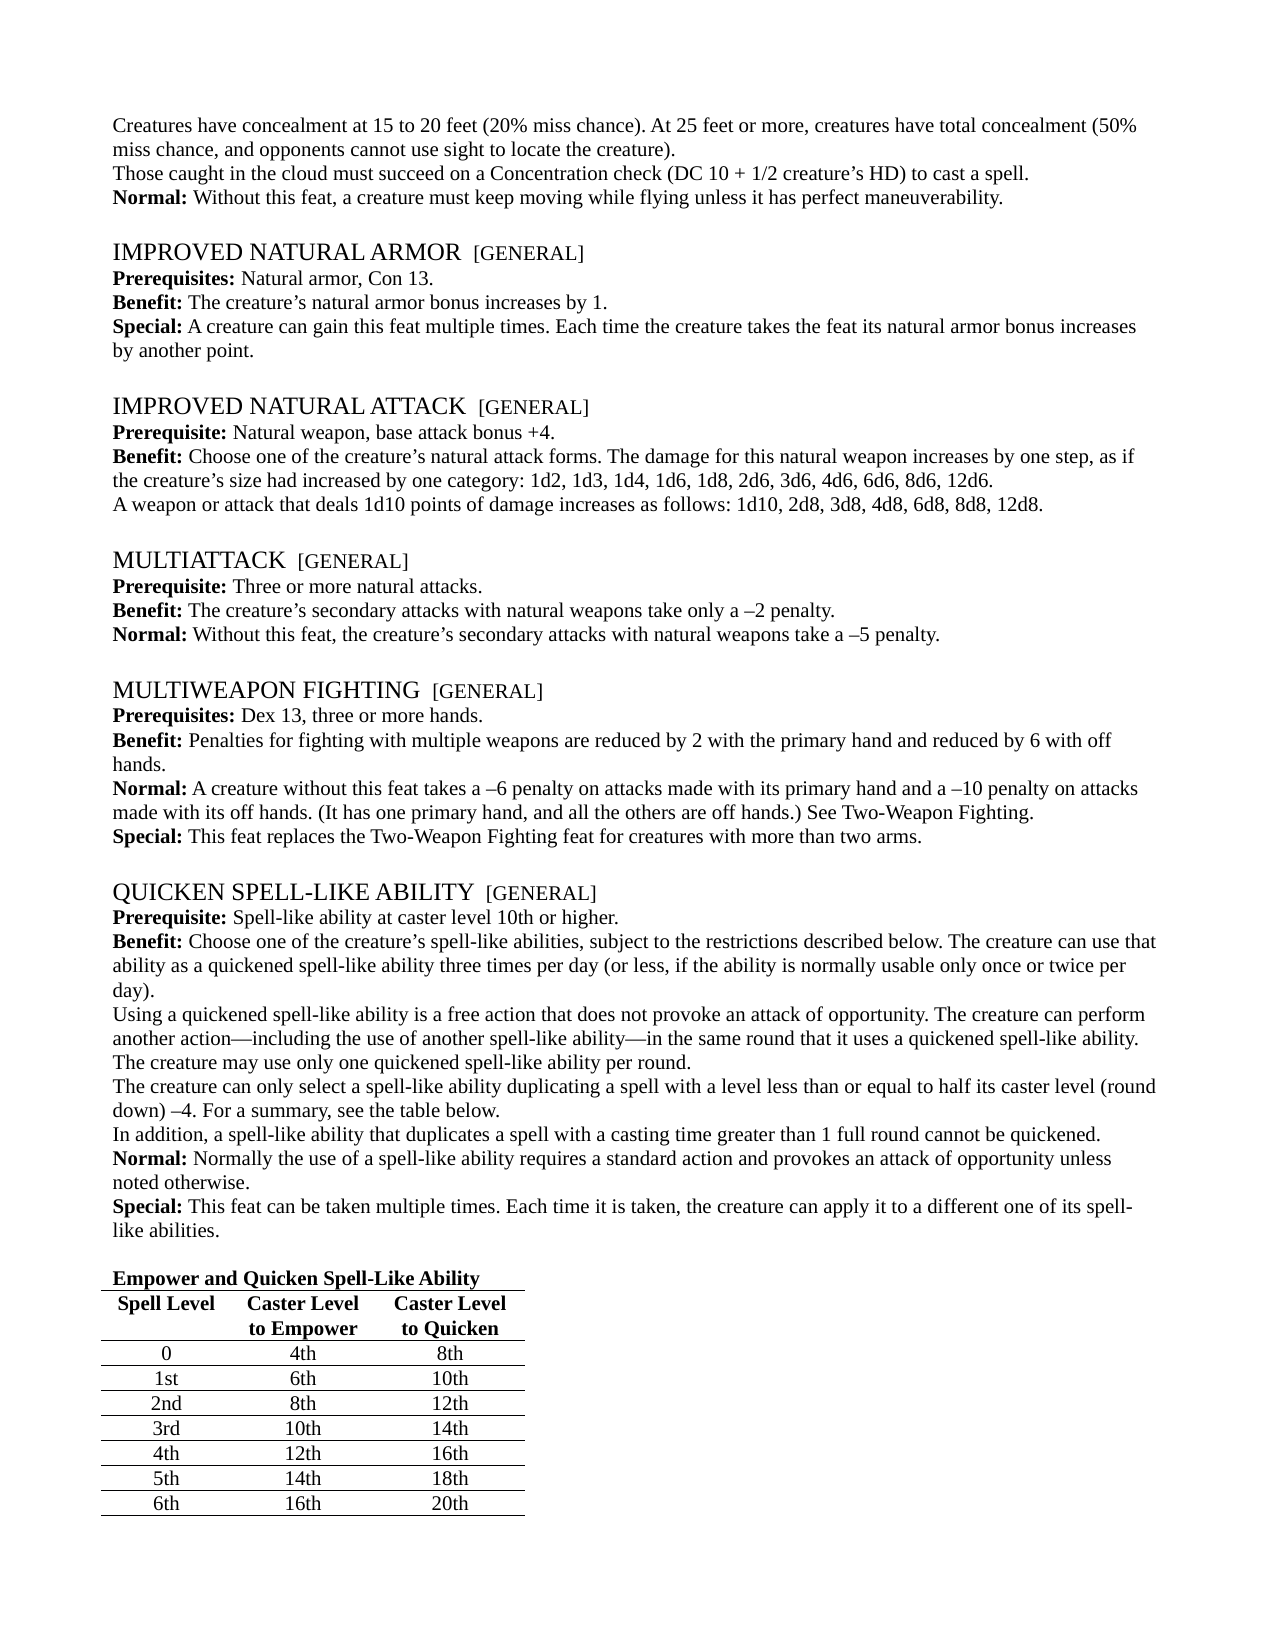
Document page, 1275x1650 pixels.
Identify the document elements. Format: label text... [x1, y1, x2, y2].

table_cell Caster Level to Empower [231, 1291, 375, 1339]
table_cell 16th [375, 1441, 525, 1465]
table_cell 10th [375, 1366, 525, 1390]
text Special: This feat replaces the Two-Weapon Fighting feat for creatures with more than two arms. [112, 824, 1162, 848]
text MULTIWEAPON FIGHTING [GENERAL] [112, 675, 1162, 703]
table_cell 3rd [101, 1416, 231, 1440]
table_cell 6th [101, 1491, 231, 1515]
text IMPROVED NATURAL ARMOR [GENERAL] [112, 237, 1162, 266]
text Those caught in the cloud must succeed on a Concentration check (DC 10 + 1/2 creature’s HD) to cast a spell. [112, 161, 1162, 185]
table_header Empower and Quicken Spell-Like Ability [101, 1266, 525, 1290]
text Benefit: Choose one of the creature’s natural attack forms. The damage for this natural weapon increases by one step, as if the creature’s size had increased by one category: 1d2, 1d3, 1d4, 1d6, 1d8, 2d6, 3d6, 4d6, 6d6, 8d6, 12d6. [112, 444, 1162, 492]
table_cell 12th [231, 1441, 375, 1465]
table_cell Spell Level [101, 1291, 231, 1339]
table_cell 1st [101, 1366, 231, 1390]
text MULTIATTACK [GENERAL] [112, 545, 1162, 574]
table_cell 14th [231, 1466, 375, 1490]
table_cell 2nd [101, 1391, 231, 1415]
text Normal: Without this feat, the creature’s secondary attacks with natural weapons take a –5 penalty. [112, 622, 1162, 646]
text Special: A creature can gain this feat multiple times. Each time the creature takes the feat its natural armor bonus increases by another point. [112, 314, 1162, 362]
text Prerequisite: Natural weapon, base attack bonus +4. [112, 420, 1162, 444]
text Prerequisite: Spell-like ability at caster level 10th or higher. [112, 905, 1162, 929]
table_cell 18th [375, 1466, 525, 1490]
text Normal: Without this feat, a creature must keep moving while flying unless it has perfect maneuverability. [112, 185, 1162, 209]
text In addition, a spell-like ability that duplicates a spell with a casting time greater than 1 full round cannot be quickened. [112, 1122, 1162, 1146]
text Creatures have concealment at 15 to 20 feet (20% miss chance). At 25 feet or more, creatures have total concealment (50% miss chance, and opponents cannot use sight to locate the creature). [112, 112, 1162, 161]
table_cell 4th [231, 1341, 375, 1364]
text Prerequisite: Three or more natural attacks. [112, 574, 1162, 598]
text Benefit: The creature’s natural armor bonus increases by 1. [112, 290, 1162, 314]
text Benefit: The creature’s secondary attacks with natural weapons take only a –2 penalty. [112, 598, 1162, 622]
text Prerequisites: Dex 13, three or more hands. [112, 703, 1162, 727]
text IMPROVED NATURAL ATTACK [GENERAL] [112, 391, 1162, 420]
table_cell 8th [231, 1391, 375, 1415]
table_cell 12th [375, 1391, 525, 1415]
table_cell Caster Level to Quicken [375, 1291, 525, 1339]
table_cell 8th [375, 1341, 525, 1364]
text Normal: A creature without this feat takes a –6 penalty on attacks made with its primary hand and a –10 penalty on attacks made with its off hands. (It has one primary hand, and all the others are off hands.) See Two-Weapon Fighting. [112, 776, 1162, 824]
text Benefit: Penalties for fighting with multiple weapons are reduced by 2 with the primary hand and reduced by 6 with off hands. [112, 727, 1162, 776]
text Benefit: Choose one of the creature’s spell-like abilities, subject to the restrictions described below. The creature can use that ability as a quickened spell-like ability three times per day (or less, if the ability is normally usable only once or twice per day). [112, 929, 1162, 1002]
text Using a quickened spell-like ability is a free action that does not provoke an attack of opportunity. The creature can perform another action—including the use of another spell-like ability—in the same round that it uses a quickened spell-like ability. The creature may use only one quickened spell-like ability per round. [112, 1002, 1162, 1074]
text The creature can only select a spell-like ability duplicating a spell with a level less than or equal to half its caster level (round down) –4. For a summary, see the table below. [112, 1074, 1162, 1122]
table_cell 16th [231, 1491, 375, 1515]
text QUICKEN SPELL-LIKE ABILITY [GENERAL] [112, 877, 1162, 905]
text Special: This feat can be taken multiple times. Each time it is taken, the creature can apply it to a different one of its spell-like abilities. [112, 1194, 1162, 1242]
text Normal: Normally the use of a spell-like ability requires a standard action and provokes an attack of opportunity unless noted otherwise. [112, 1146, 1162, 1194]
table_cell 20th [375, 1491, 525, 1515]
table_cell 14th [375, 1416, 525, 1440]
text A weapon or attack that deals 1d10 points of damage increases as follows: 1d10, 2d8, 3d8, 4d8, 6d8, 8d8, 12d8. [112, 492, 1162, 516]
table_cell 10th [231, 1416, 375, 1440]
text Prerequisites: Natural armor, Con 13. [112, 266, 1162, 290]
table_cell 4th [101, 1441, 231, 1465]
table_cell 5th [101, 1466, 231, 1490]
table_cell 6th [231, 1366, 375, 1390]
table_cell 0 [101, 1341, 231, 1364]
